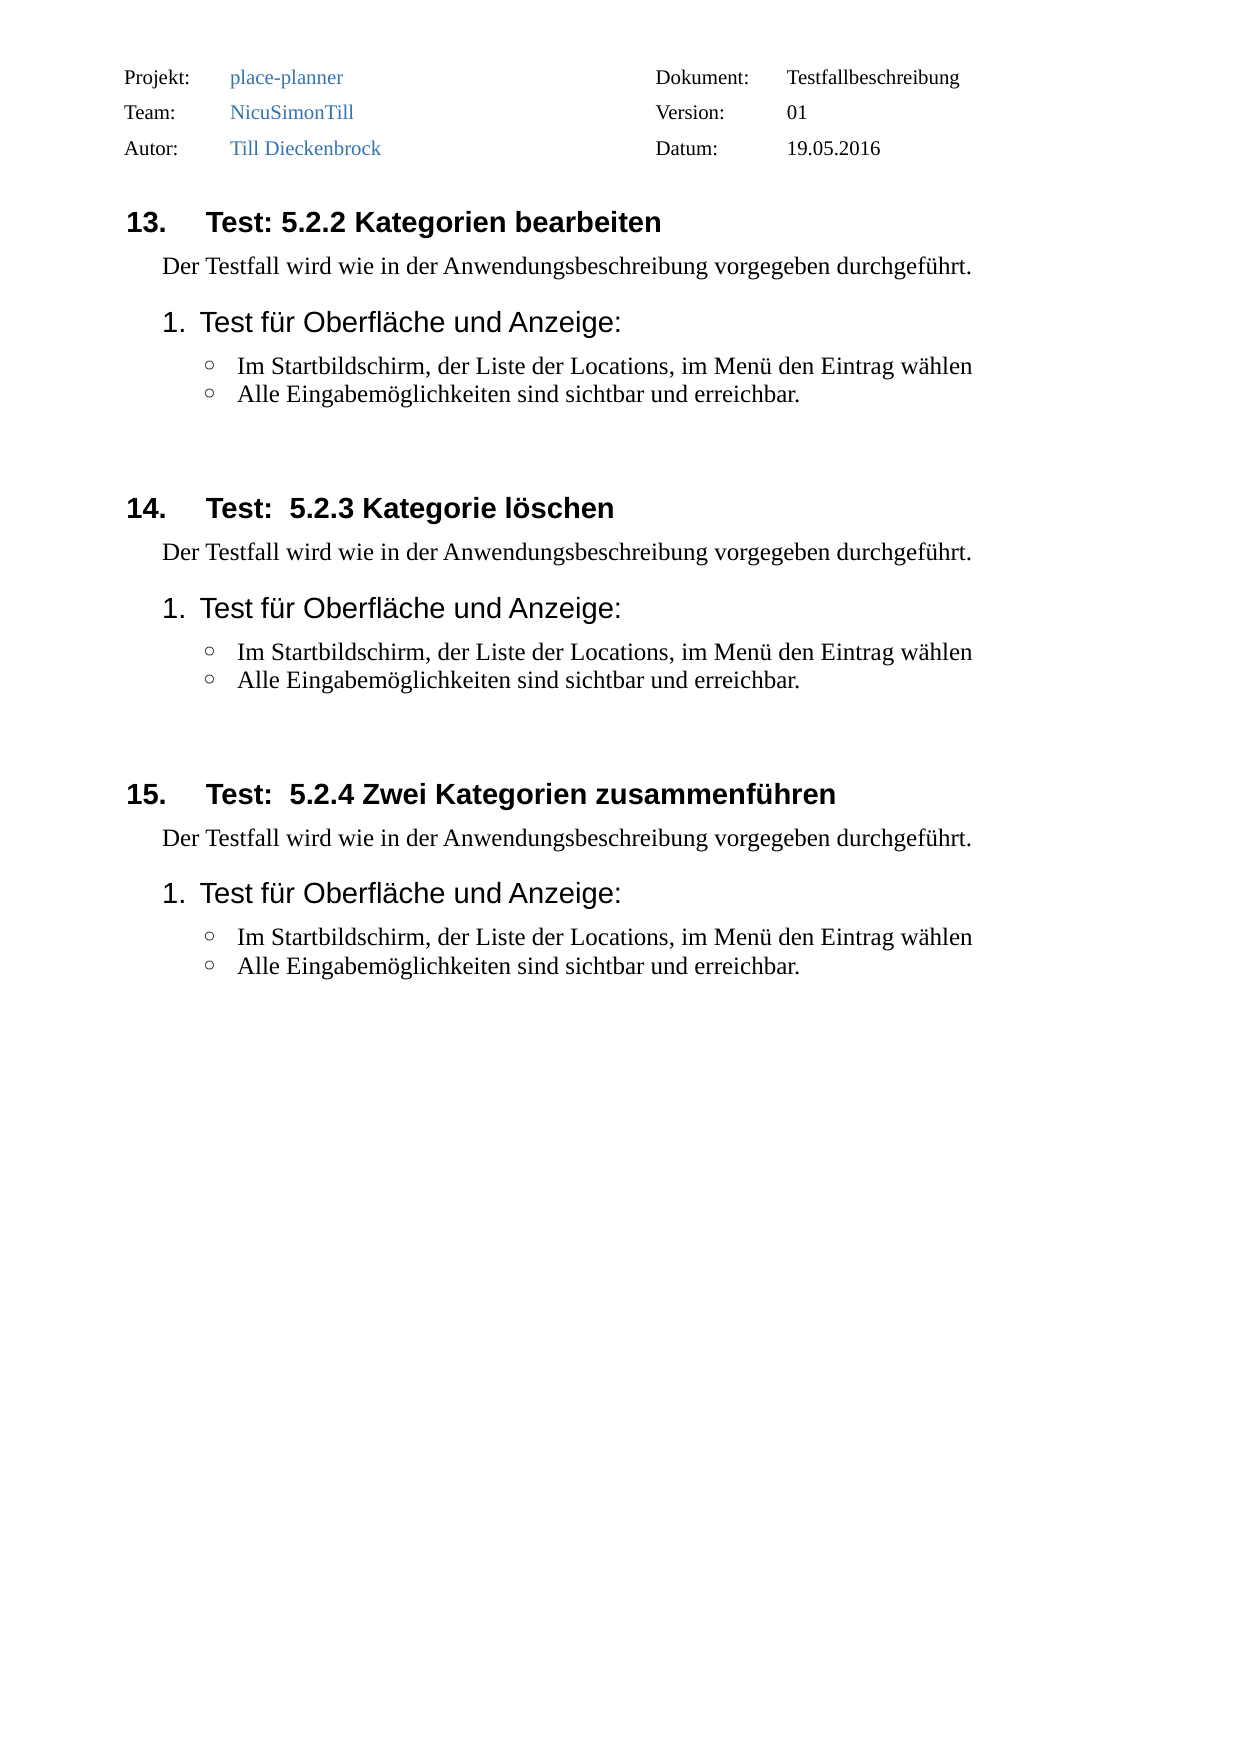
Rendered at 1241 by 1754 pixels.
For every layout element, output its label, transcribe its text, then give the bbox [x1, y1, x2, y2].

list Alle Eingabemöglichkeiten sind sichtbar und erreichbar. [199, 951, 1181, 980]
text Der Testfall wird wie in der Anwendungsbeschreibung vorgegeben durchgeführt. [162, 537, 1181, 566]
text Der Testfall wird wie in der Anwendungsbeschreibung vorgegeben durchgeführt. [162, 823, 1181, 851]
list Alle Eingabemöglichkeiten sind sichtbar und erreichbar. [199, 665, 1181, 694]
list Im Startbildschirm, der Liste der Locations, im Menü den Eintrag wählen [199, 637, 1181, 665]
subtitle Test für Oberfläche und Anzeige: [162, 876, 1181, 910]
list Im Startbildschirm, der Liste der Locations, im Menü den Eintrag wählen [199, 351, 1181, 379]
list Im Startbildschirm, der Liste der Locations, im Menü den Eintrag wählen [199, 922, 1181, 951]
subtitle Test für Oberfläche und Anzeige: [162, 305, 1181, 338]
subtitle Test: 5.2.4 Zwei Kategorien zusammenführen [118, 777, 1181, 810]
list Alle Eingabemöglichkeiten sind sichtbar und erreichbar. [199, 379, 1181, 408]
subtitle Test: 5.2.2 Kategorien bearbeiten [118, 205, 1181, 238]
text Der Testfall wird wie in der Anwendungsbeschreibung vorgegeben durchgeführt. [162, 251, 1181, 280]
subtitle Test: 5.2.3 Kategorie löschen [118, 491, 1181, 524]
subtitle Test für Oberfläche und Anzeige: [162, 591, 1181, 624]
